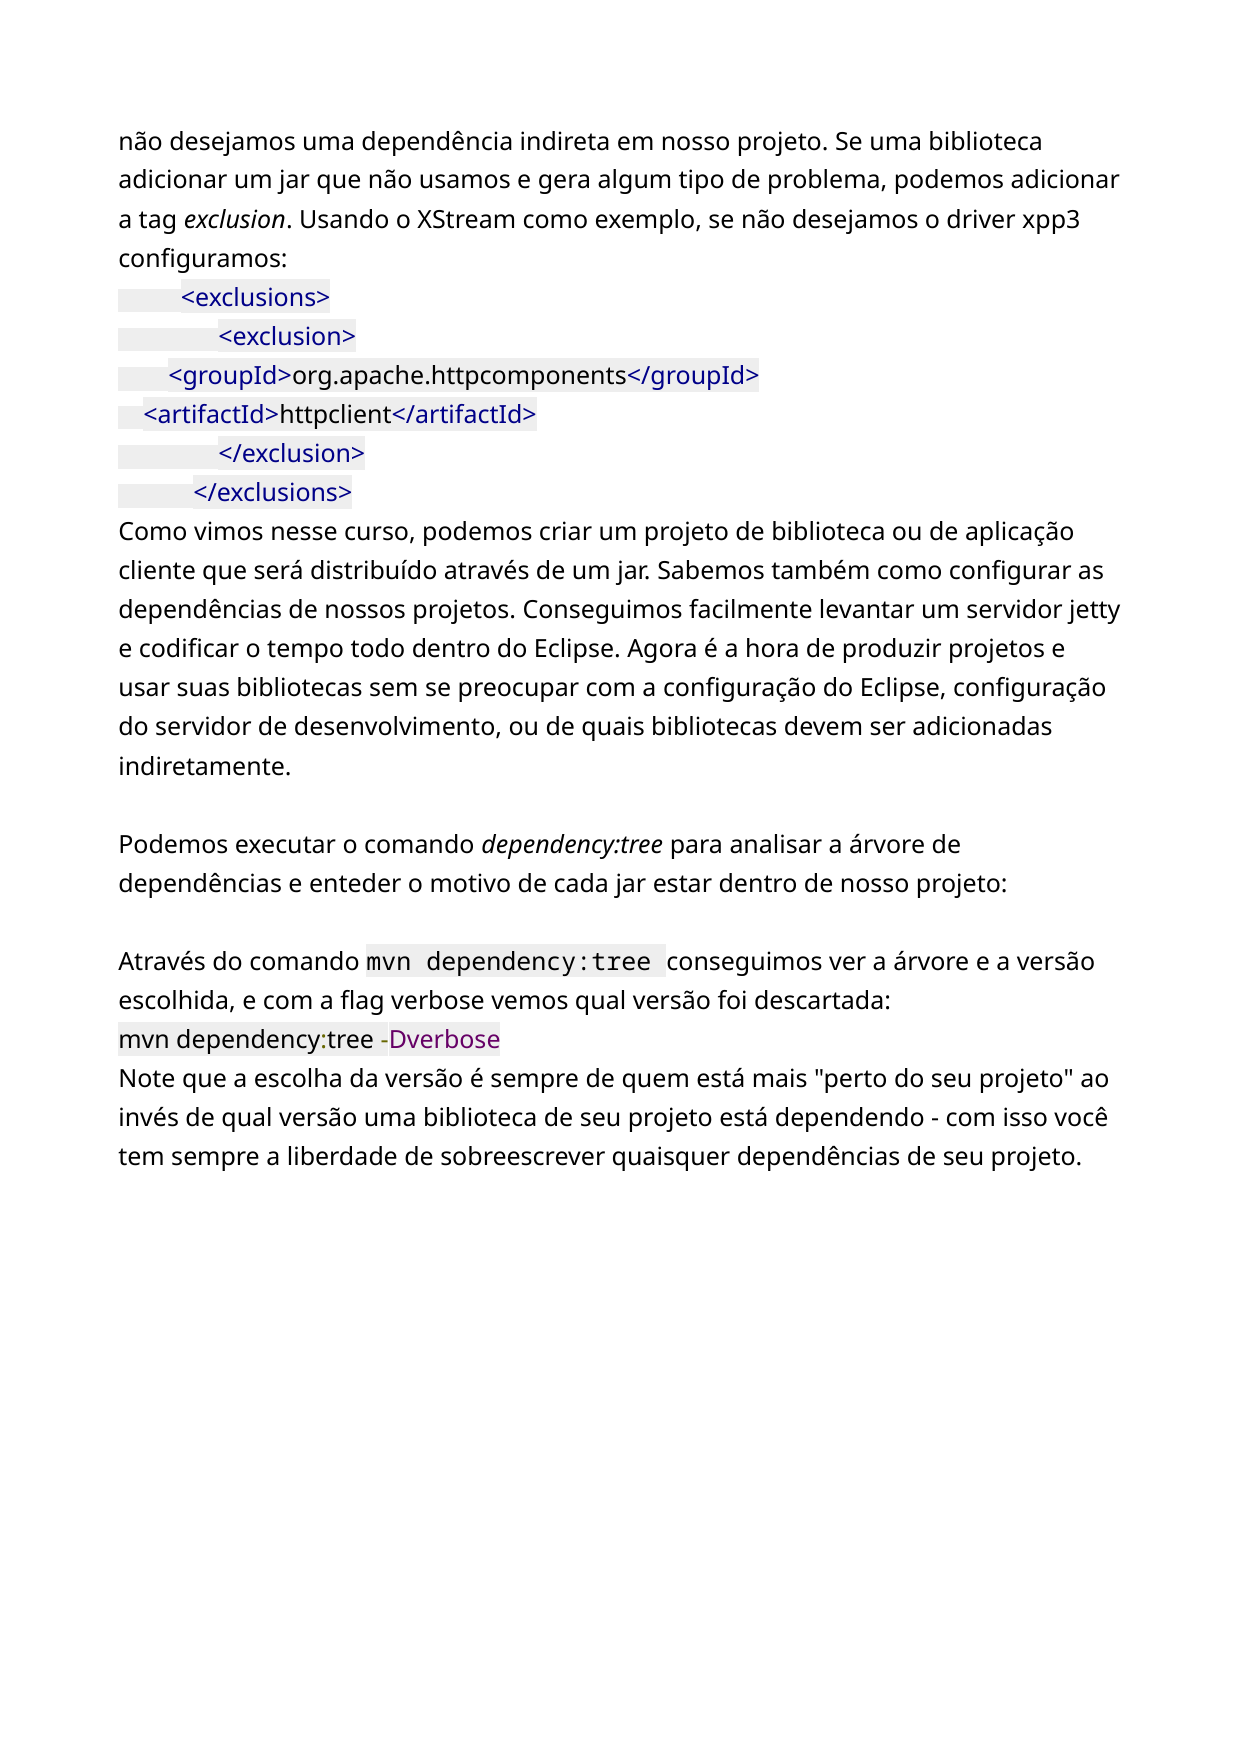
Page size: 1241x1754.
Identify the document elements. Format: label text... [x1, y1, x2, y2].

text Podemos executar o comando dependency:tree para analisar a árvore de dependências e enteder o motivo de cada jar estar dentro de nosso projeto: [118, 821, 1122, 899]
text </exclusion> [118, 431, 1122, 470]
text Através do comando mvn dependency:tree conseguimos ver a árvore e a versão escolhida, e com a flag verbose vemos qual versão foi descartada: [118, 938, 1122, 1017]
text não desejamos uma dependência indireta em nosso projeto. Se uma biblioteca adicionar um jar que não usamos e gera algum tipo de problema, podemos adicionar a tag exclusion. Usando o XStream como exemplo, se não desejamos o driver xpp3 configuramos: [118, 118, 1122, 274]
text <exclusions> [118, 274, 1122, 313]
text <exclusion> [118, 313, 1122, 352]
text Como vimos nesse curso, podemos criar um projeto de biblioteca ou de aplicação cliente que será distribuído através de um jar. Sabemos também como configurar as dependências de nossos projetos. Conseguimos facilmente levantar um servidor jetty e codificar o tempo todo dentro do Eclipse. Agora é a hora de produzir projetos e usar suas bibliotecas sem se preocupar com a configuração do Eclipse, configuração do servidor de desenvolvimento, ou de quais bibliotecas devem ser adicionadas indiretamente. [118, 509, 1122, 782]
text Note que a escolha da versão é sempre de quem está mais "perto do seu projeto" ao invés de qual versão uma biblioteca de seu projeto está dependendo - com isso você tem sempre a liberdade de sobreescrever quaisquer dependências de seu projeto. [118, 1056, 1122, 1173]
text <groupId>org.apache.httpcomponents</groupId> [118, 352, 1122, 392]
text </exclusions> [118, 470, 1122, 509]
text <artifactId>httpclient</artifactId> [118, 392, 1122, 431]
text mvn dependency:tree -Dverbose [118, 1017, 1122, 1056]
